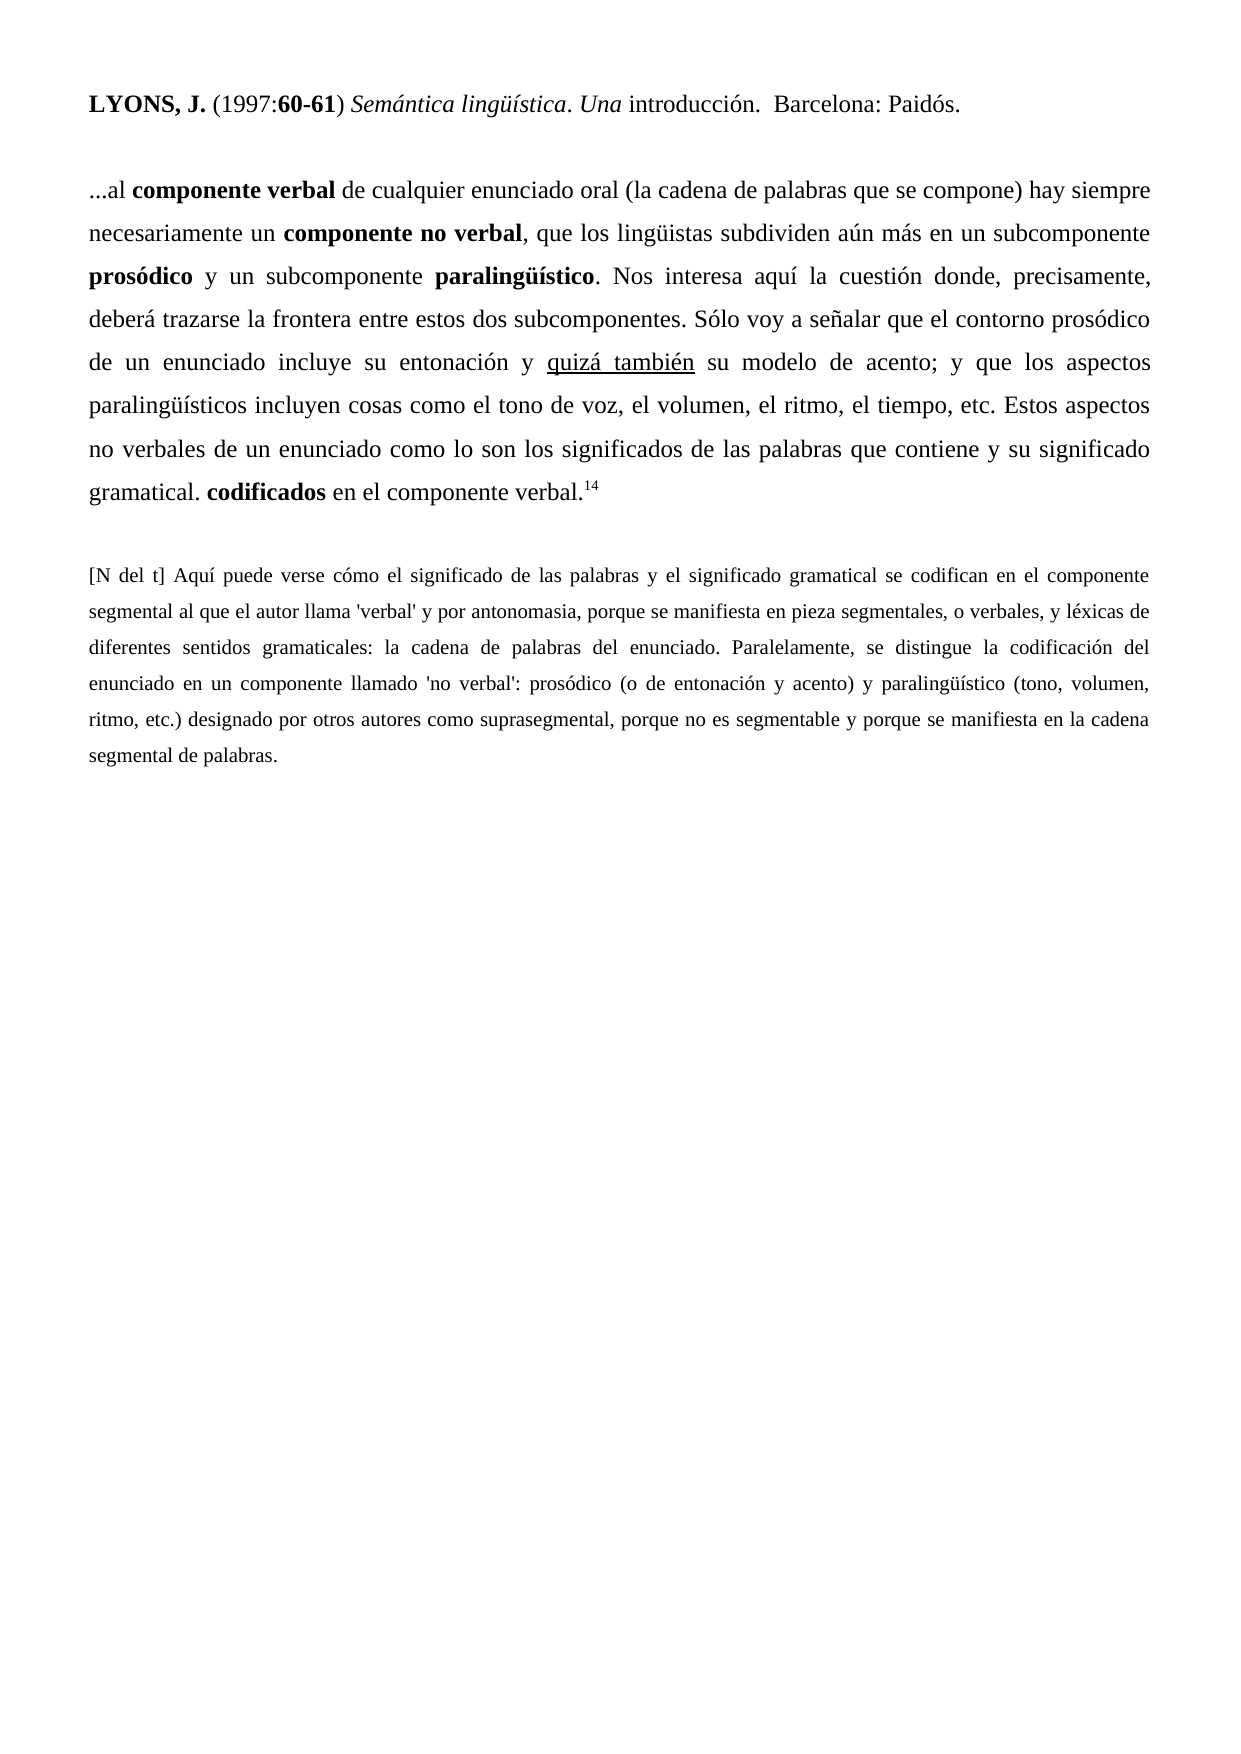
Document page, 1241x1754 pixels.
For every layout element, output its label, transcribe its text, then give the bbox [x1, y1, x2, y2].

text ...al componente verbal de cualquier enunciado oral (la cadena de palabras que se compone) hay siempre necesariamente un componente no verbal, que los lingüistas subdividen aún más en un subcomponente prosódico y un subcomponente paralingüístico. Nos interesa aquí la cuestión donde, precisamente, deberá trazarse la frontera entre estos dos subcomponentes. Sólo voy a señalar que el contorno prosódico de un enunciado incluye su entonación y quizá también su modelo de acento; y que los aspectos paralingüísticos incluyen cosas como el tono de voz, el volumen, el ritmo, el tiempo, etc. Estos aspectos no verbales de un enunciado como lo son los significados de las palabras que contiene y su significado gramatical. codificados en el componente verbal.14 [89, 175, 1152, 506]
text [N del t] Aquí puede verse cómo el significado de las palabras y el significado gramatical se codifican en el componente segmental al que el autor llama 'verbal' y por antonomasia, porque se manifiesta en pieza segmentales, o verbales, y léxicas de diferentes sentidos gramaticales: la cadena de palabras del enunciado. Paralelamente, se distingue la codificación del enunciado en un componente llamado 'no verbal': prosódico (o de entonación y acento) y paralingüístico (tono, volumen, ritmo, etc.) designado por otros autores como suprasegmental, porque no es segmentable y porque se manifiesta en la cadena segmental de palabras. [89, 563, 1152, 767]
text LYONS, J. (1997:60-61) Semántica lingüística. Una introducción. Barcelona: Paidós. [89, 89, 1152, 117]
